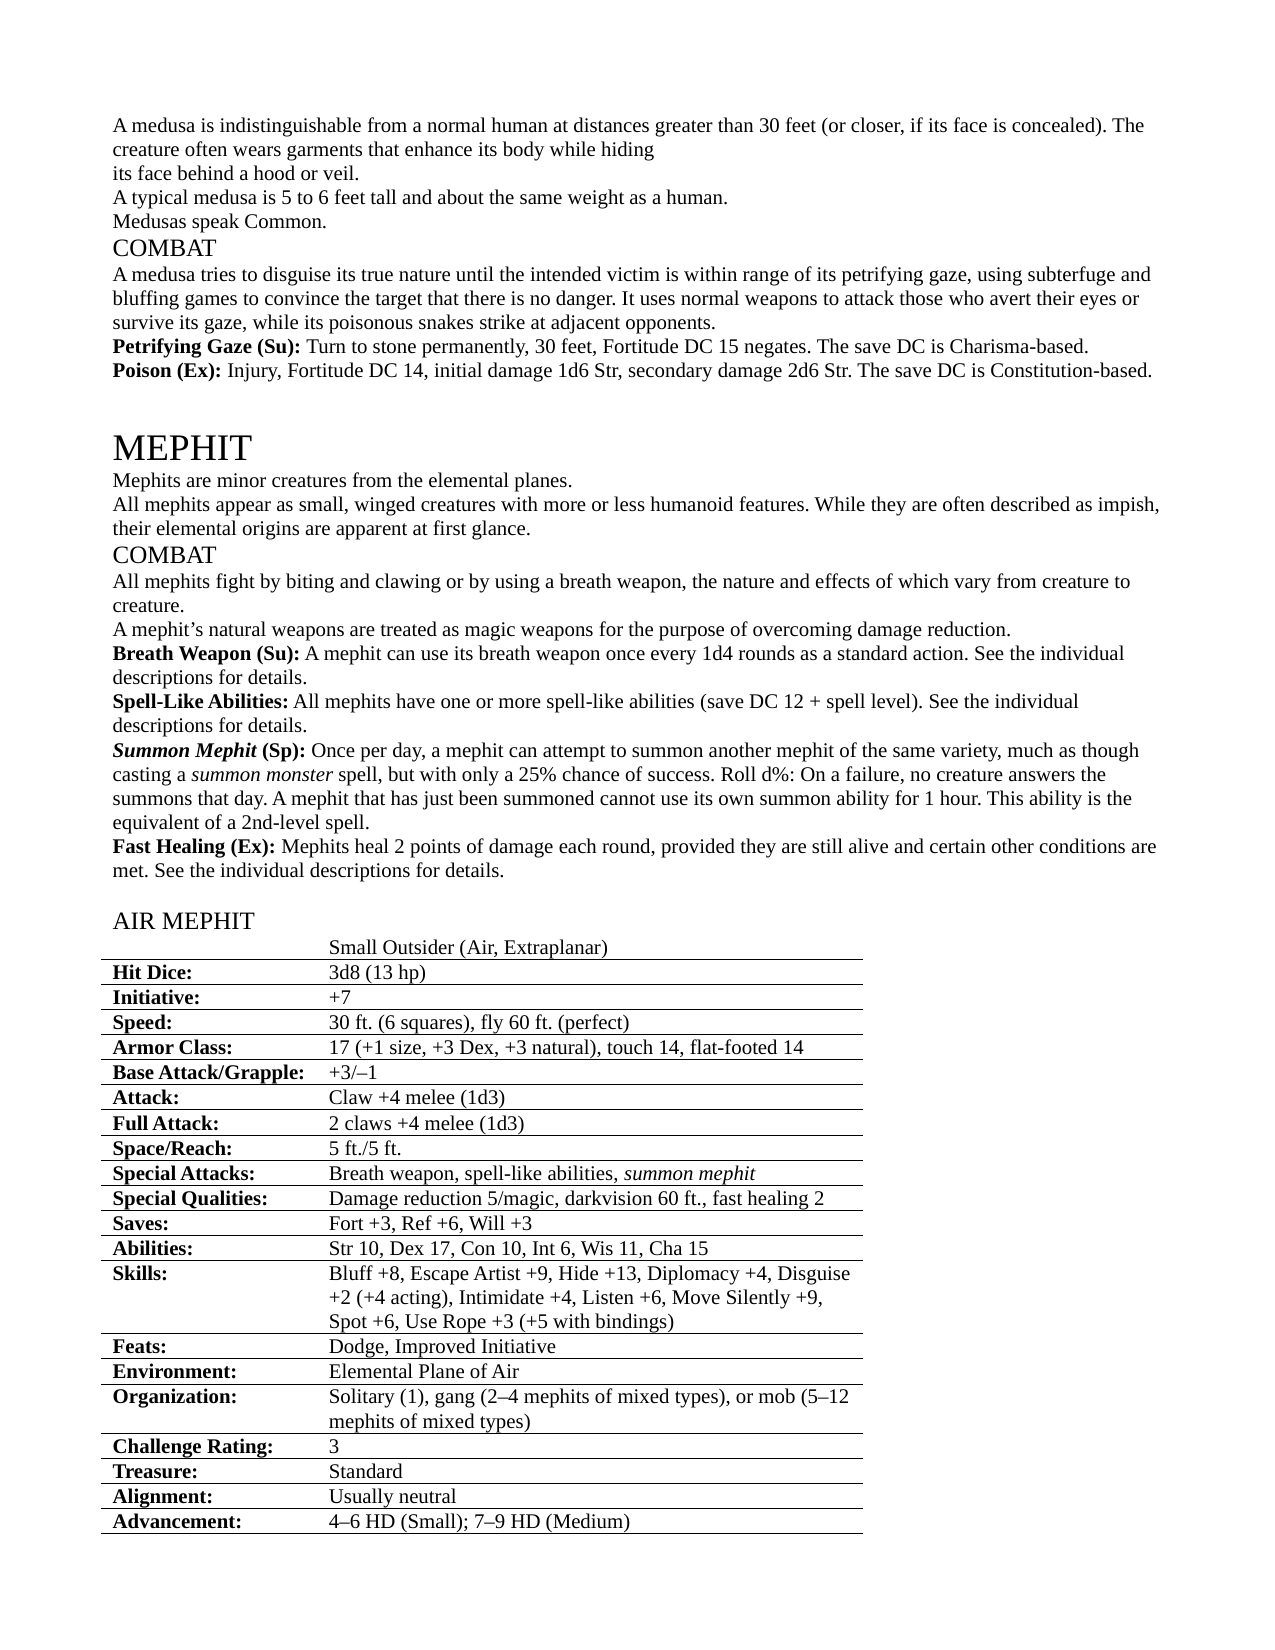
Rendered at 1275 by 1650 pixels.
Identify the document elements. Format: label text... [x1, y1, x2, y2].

text A mephit’s natural weapons are treated as magic weapons for the purpose of overcoming damage reduction. [112, 617, 1162, 641]
text Summon Mephit (Sp): Once per day, a mephit can attempt to summon another mephit of the same variety, much as though casting a summon monster spell, but with only a 25% chance of success. Roll d%: On a failure, no creature answers the summons that day. A mephit that has just been summoned cannot use its own summon ability for 1 hour. This ability is the equivalent of a 2nd-level spell. [112, 737, 1162, 834]
table_cell 3d8 (13 hp) [318, 960, 863, 984]
text Mephits are minor creatures from the elemental planes. [112, 468, 1162, 492]
text COMBAT [112, 540, 1162, 569]
table_cell Feats: [101, 1334, 317, 1358]
table_cell Damage reduction 5/magic, darkvision 60 ft., fast healing 2 [318, 1186, 863, 1210]
table_cell Environment: [101, 1359, 317, 1383]
text Spell-Like Abilities: All mephits have one or more spell-like abilities (save DC 12 + spell level). See the individual descriptions for details. [112, 689, 1162, 737]
table_cell Claw +4 melee (1d3) [318, 1085, 863, 1109]
text Medusas speak Common. [112, 209, 1162, 233]
table_cell Alignment: [101, 1484, 317, 1508]
table_cell Advancement: [101, 1509, 317, 1533]
text AIR MEPHIT [112, 906, 1162, 935]
text A typical medusa is 5 to 6 feet tall and about the same weight as a human. [112, 185, 1162, 209]
table_cell Skills: [101, 1261, 317, 1333]
text Poison (Ex): Injury, Fortitude DC 14, initial damage 1d6 Str, secondary damage 2d6 Str. The save DC is Constitution-based. [112, 358, 1162, 382]
table_cell +3/–1 [318, 1060, 863, 1084]
table_cell Armor Class: [101, 1035, 317, 1059]
text All mephits fight by biting and clawing or by using a breath weapon, the nature and effects of which vary from creature to creature. [112, 569, 1162, 617]
table_cell +7 [318, 985, 863, 1009]
table_cell Hit Dice: [101, 960, 317, 984]
table_cell Solitary (1), gang (2–4 mephits of mixed types), or mob (5–12 mephits of mixed types) [318, 1385, 863, 1433]
table_cell Organization: [101, 1385, 317, 1433]
table_cell 17 (+1 size, +3 Dex, +3 natural), touch 14, flat-footed 14 [318, 1035, 863, 1059]
table_cell Breath weapon, spell-like abilities, summon mephit [318, 1161, 863, 1185]
table_cell 4–6 HD (Small); 7–9 HD (Medium) [318, 1509, 863, 1533]
table_cell Speed: [101, 1010, 317, 1034]
table_cell Base Attack/Grapple: [101, 1060, 317, 1084]
table_header [101, 935, 317, 959]
table_cell Challenge Rating: [101, 1434, 317, 1458]
table_cell Str 10, Dex 17, Con 10, Int 6, Wis 11, Cha 15 [318, 1236, 863, 1260]
table_cell Saves: [101, 1211, 317, 1235]
table_cell 5 ft./5 ft. [318, 1136, 863, 1159]
text A medusa is indistinguishable from a normal human at distances greater than 30 feet (or closer, if its face is concealed). The creature often wears garments that enhance its body while hiding [112, 112, 1162, 161]
text Fast Healing (Ex): Mephits heal 2 points of damage each round, provided they are still alive and certain other conditions are met. See the individual descriptions for details. [112, 834, 1162, 882]
text Petrifying Gaze (Su): Turn to stone permanently, 30 feet, Fortitude DC 15 negates. The save DC is Charisma-based. [112, 334, 1162, 358]
text MEPHIT [112, 425, 1162, 468]
text A medusa tries to disguise its true nature until the intended victim is within range of its petrifying gaze, using subterfuge and bluffing games to convince the target that there is no danger. It uses normal weapons to attack those who avert their eyes or survive its gaze, while its poisonous snakes strike at adjacent opponents. [112, 262, 1162, 334]
table_cell Special Attacks: [101, 1161, 317, 1185]
table_cell Full Attack: [101, 1110, 317, 1134]
table_cell Treasure: [101, 1459, 317, 1483]
table_cell Usually neutral [318, 1484, 863, 1508]
table_header Small Outsider (Air, Extraplanar) [318, 935, 863, 959]
text All mephits appear as small, winged creatures with more or less humanoid features. While they are often described as impish, their elemental origins are apparent at first glance. [112, 492, 1162, 540]
table_cell 2 claws +4 melee (1d3) [318, 1110, 863, 1134]
table_cell 30 ft. (6 squares), fly 60 ft. (perfect) [318, 1010, 863, 1034]
table_cell Initiative: [101, 985, 317, 1009]
table_cell Space/Reach: [101, 1136, 317, 1159]
table_cell Attack: [101, 1085, 317, 1109]
table_cell Bluff +8, Escape Artist +9, Hide +13, Diplomacy +4, Disguise +2 (+4 acting), Intimidate +4, Listen +6, Move Silently +9, Spot +6, Use Rope +3 (+5 with bindings) [318, 1261, 863, 1333]
table_cell Standard [318, 1459, 863, 1483]
table_cell Fort +3, Ref +6, Will +3 [318, 1211, 863, 1235]
table_cell Special Qualities: [101, 1186, 317, 1210]
table_cell Abilities: [101, 1236, 317, 1260]
text Breath Weapon (Su): A mephit can use its breath weapon once every 1d4 rounds as a standard action. See the individual descriptions for details. [112, 641, 1162, 689]
text its face behind a hood or veil. [112, 161, 1162, 185]
table_cell Dodge, Improved Initiative [318, 1334, 863, 1358]
table_cell 3 [318, 1434, 863, 1458]
table_cell Elemental Plane of Air [318, 1359, 863, 1383]
text COMBAT [112, 233, 1162, 262]
